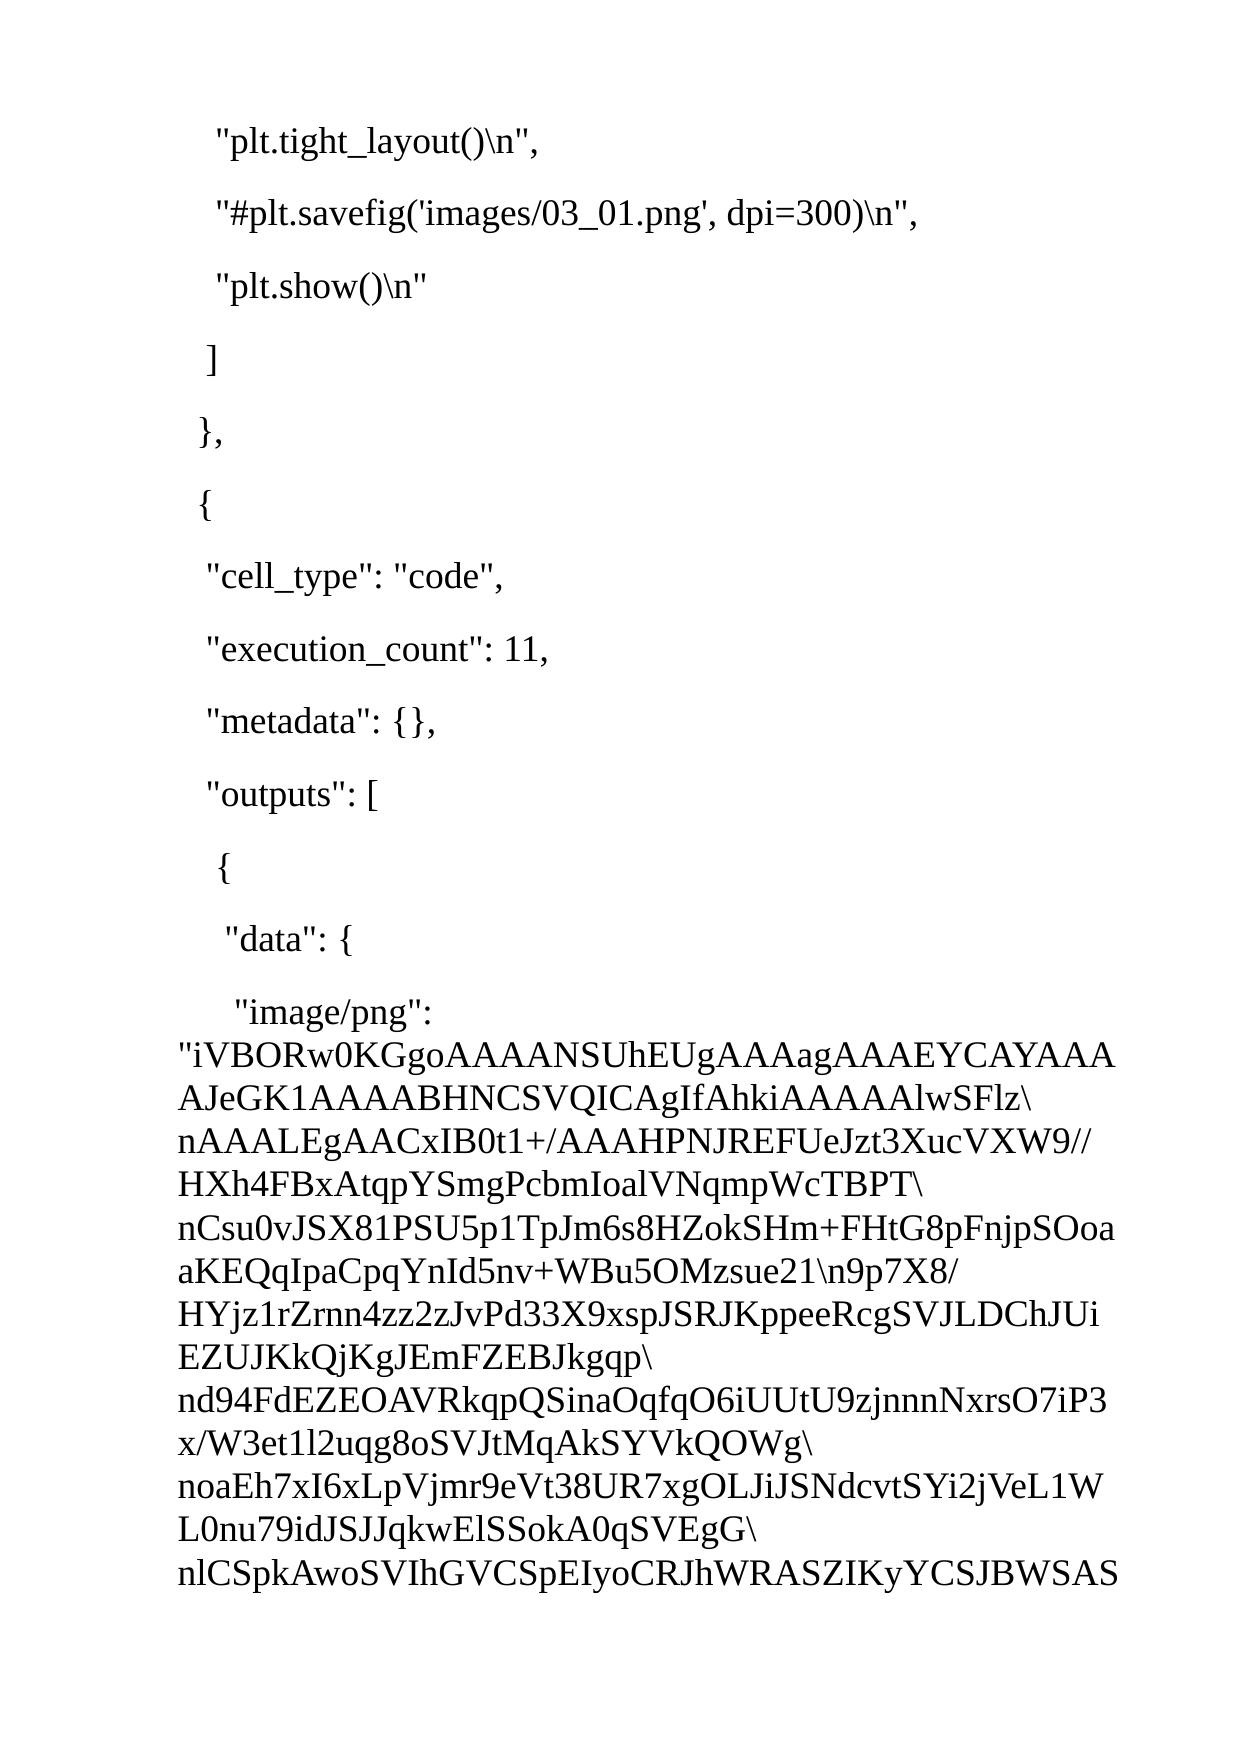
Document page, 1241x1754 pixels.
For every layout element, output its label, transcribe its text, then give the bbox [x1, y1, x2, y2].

list ] [177, 336, 1122, 379]
list "data": { [177, 917, 1122, 960]
list "metadata": {}, [177, 699, 1122, 742]
list "cell_type": "code", [177, 554, 1122, 597]
list { [177, 844, 1122, 887]
list "outputs": [ [177, 772, 1122, 815]
list "execution_count": 11, [177, 626, 1122, 669]
list "plt.show()\n" [177, 263, 1122, 306]
list "image/png": "iVBORw0KGgoAAAANSUhEUgAAAagAAAEYCAYAAAAJeGK1AAAABHNCSVQICAgIfAhkiAAAAAlwSFlz\nAAALEgAACxIB0t1+/AAAHPNJREFUeJzt3XucVXW9//HXh4FBxAtqpYSmgPcbmIoalVNqmpWcTBPT\nCsu0vJSX81PSU5p1TpJm6s8HZokSHm+FHtG8pFnjpSOoaaKEQqIpaCpqYnId5nv+WBu5OMzsue21\n9p7X8/HYjz1rZrnn4zz2zJvPd33X9xspJSRJKppeeRcgSVJLDChJUiEZUJKkQjKgJEmFZEBJkgqp\nd94FdEZEOAVRkqpQSinaOqfqO6iUUtU9zjnnnNxrsO7iP3x/W3et1l2uqg8oSVJtMqAkSYVkQOWg\noaEh7xI6xLpVjmr9eVt38UR7xgOLJiJSNdcvtSYi2jVeL1WL0nu79idJSJJqkwElSSokA0qSVEgG\nlCSpkAwoSVIhGVCSpEIyoCRJhWRASZIKyYCSJBWSAS [177, 989, 1122, 1593]
list { [177, 481, 1122, 524]
list "#plt.savefig('images/03_01.png', dpi=300)\n", [177, 191, 1122, 234]
list "plt.tight_layout()\n", [177, 118, 1122, 161]
list }, [177, 408, 1122, 452]
